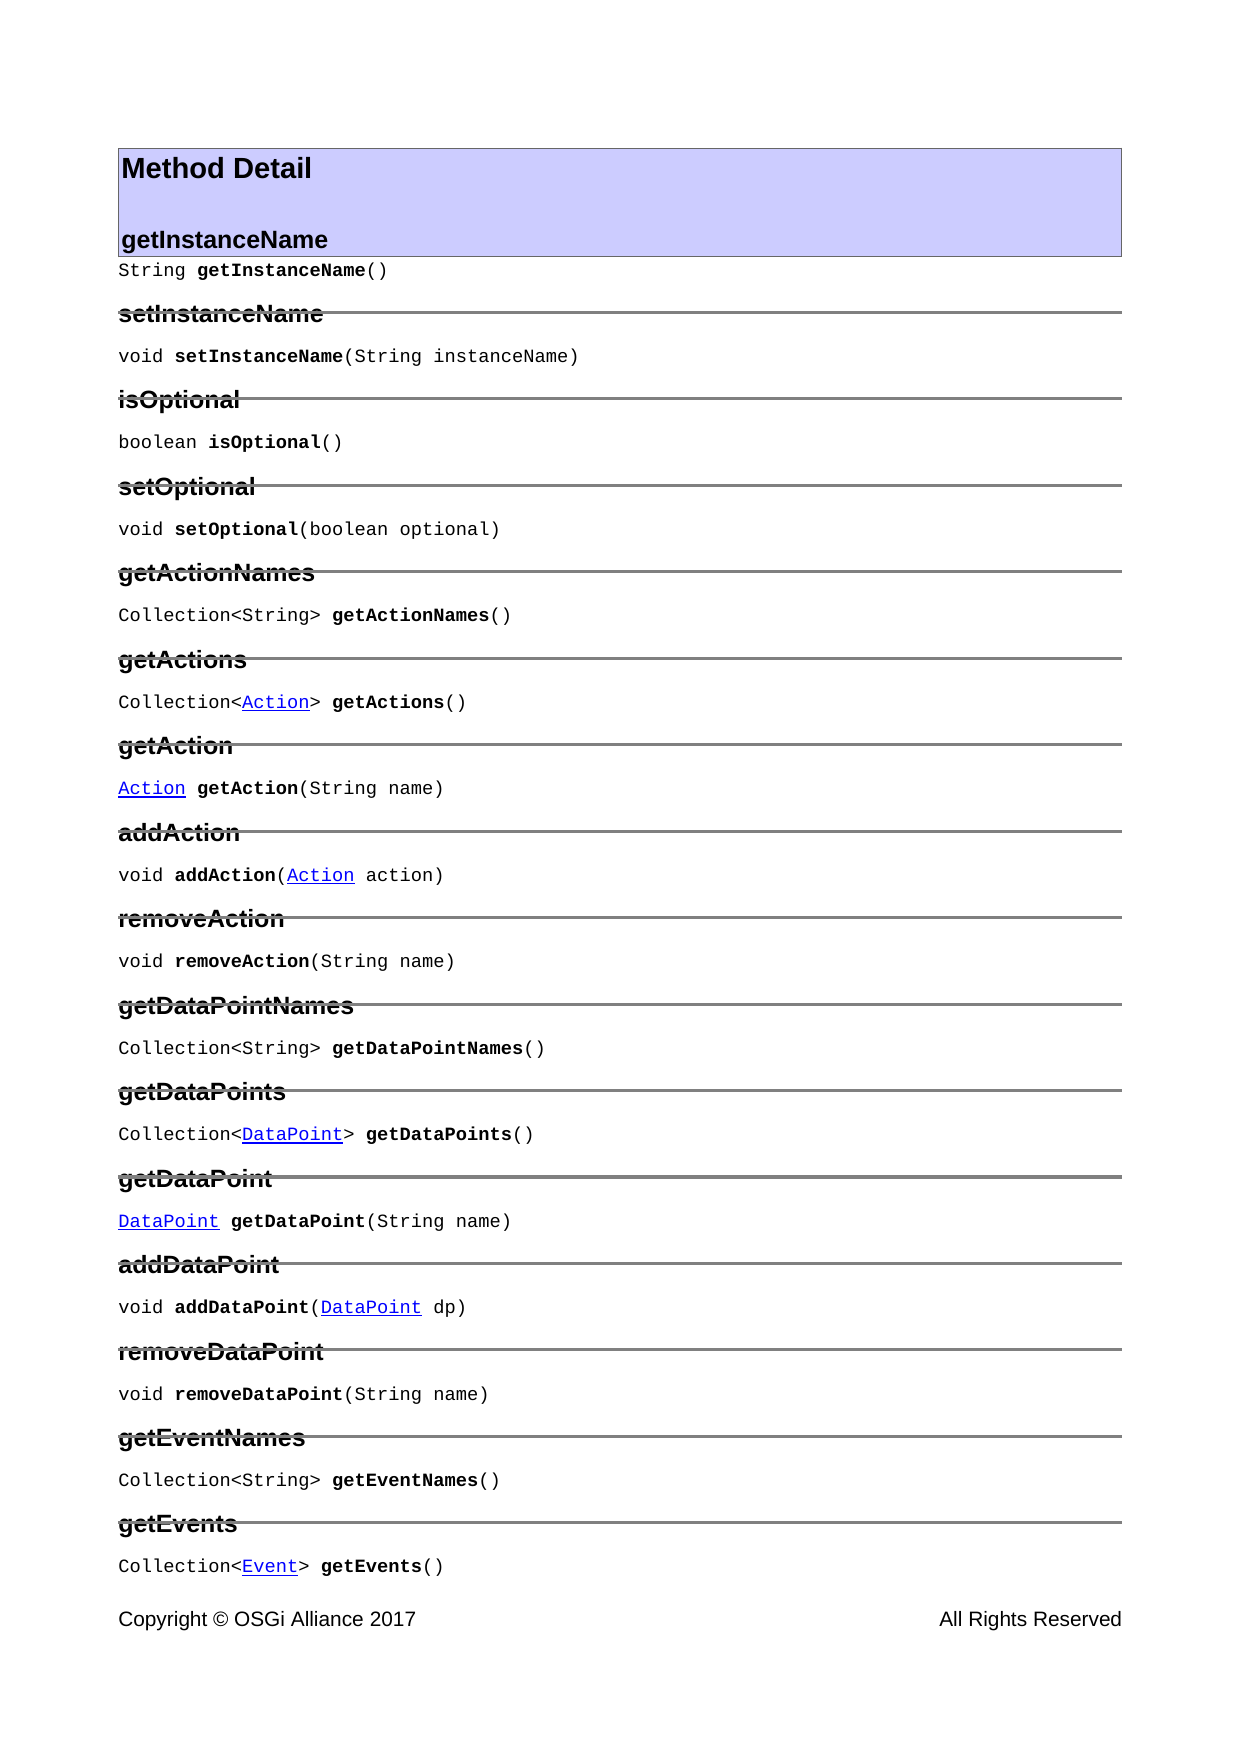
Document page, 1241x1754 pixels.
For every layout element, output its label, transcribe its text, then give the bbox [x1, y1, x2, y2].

text boolean isOptional() [118, 433, 1122, 454]
text void addAction(Action action) [118, 866, 1122, 887]
text String getInstanceName() [118, 260, 1122, 282]
text Collection<String> getActionNames() [118, 606, 1122, 627]
subtitle setInstanceName [118, 319, 1122, 323]
subtitle getEventNames [131, 1443, 1122, 1447]
subtitle addDataPoint [118, 1270, 1122, 1274]
text void setInstanceName(String instanceName) [118, 347, 1122, 368]
subtitle setOptional [178, 492, 1122, 496]
text void removeAction(String name) [118, 952, 1122, 973]
subtitle removeAction [118, 924, 1122, 928]
text void addDataPoint(DataPoint dp) [118, 1298, 1122, 1319]
text void setOptional(boolean optional) [118, 520, 1122, 541]
text Collection<String> getDataPointNames() [118, 1038, 1122, 1060]
text Action getAction(String name) [118, 779, 1122, 800]
text Collection<DataPoint> getDataPoints() [118, 1125, 1122, 1146]
subtitle getDataPoints [131, 1097, 1122, 1101]
text void removeDataPoint(String name) [118, 1384, 1122, 1406]
subtitle Method Detail [119, 149, 1121, 184]
text Collection<Event> getEvents() [118, 1557, 1122, 1578]
subtitle getInstanceName [119, 222, 1121, 256]
text DataPoint getDataPoint(String name) [118, 1211, 1122, 1233]
text Collection<String> getEventNames() [118, 1471, 1122, 1492]
text Collection<Action> getActions() [118, 693, 1122, 714]
subtitle setOptional [118, 492, 175, 496]
